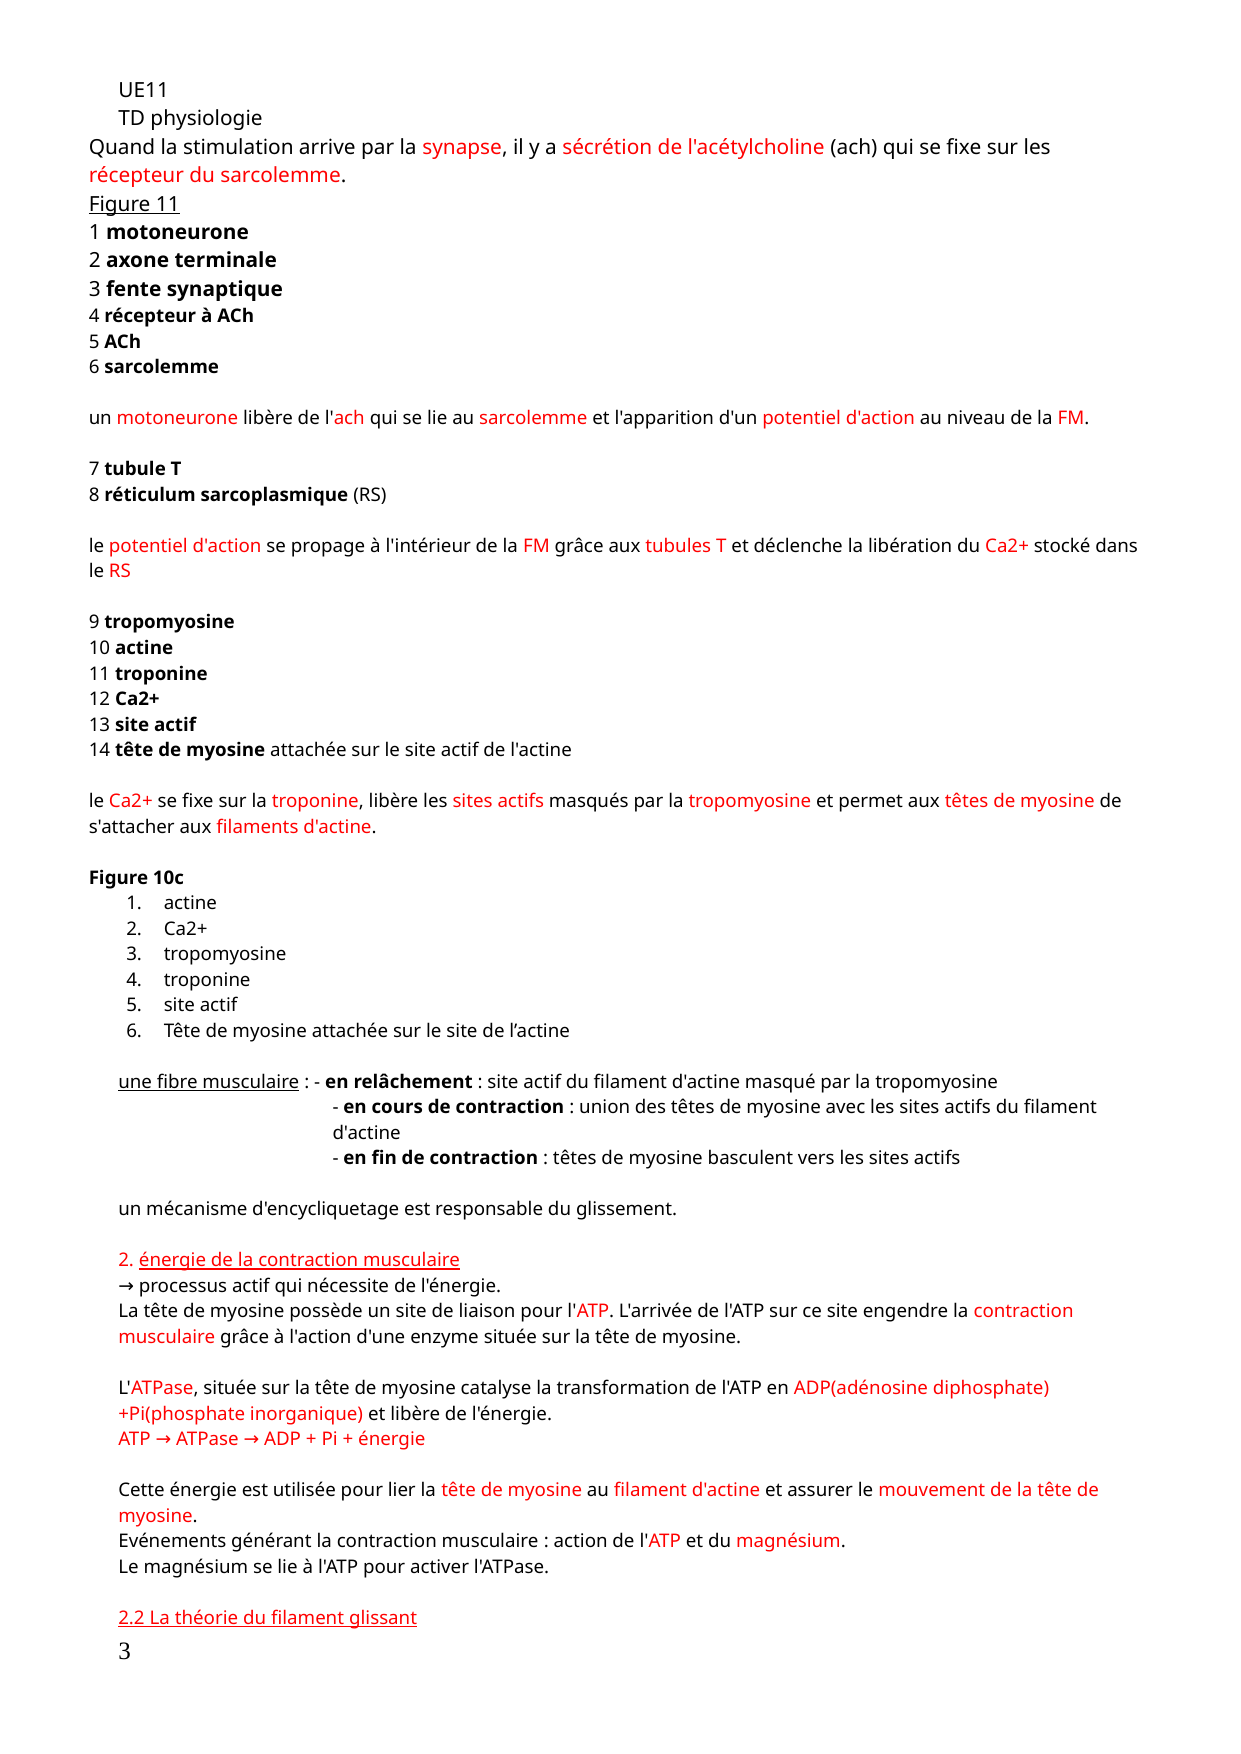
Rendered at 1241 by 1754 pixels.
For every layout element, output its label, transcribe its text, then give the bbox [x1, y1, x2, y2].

text le potentiel d'action se propage à l'intérieur de la FM grâce aux tubules T et déclenche la libération du Ca2+ stocké dans le RS [88, 532, 1150, 583]
text le Ca2+ se fixe sur la troponine, libère les sites actifs masqués par la tropomyosine et permet aux têtes de myosine de s'attacher aux filaments d'actine. [88, 787, 1150, 838]
text 5 ACh [88, 328, 1150, 353]
text Quand la stimulation arrive par la synapse, il y a sécrétion de l'acétylcholine (ach) qui se fixe sur les récepteur du sarcolemme. [88, 132, 1150, 189]
list site actif [126, 992, 1122, 1017]
text 9 tropomyosine [88, 609, 1150, 634]
text Evénements générant la contraction musculaire : action de l'ATP et du magnésium. [118, 1527, 1122, 1553]
list Ca2+ [126, 915, 1122, 941]
text une fibre musculaire : - en relâchement : site actif du filament d'actine masqué par la tropomyosine [118, 1068, 1122, 1094]
text 7 tubule T [88, 456, 1150, 481]
text - en fin de contraction : têtes de myosine basculent vers les sites actifs [332, 1145, 1122, 1170]
text Cette énergie est utilisée pour lier la tête de myosine au filament d'actine et assurer le mouvement de la tête de myosine. [118, 1476, 1122, 1527]
text 8 réticulum sarcoplasmique (RS) [88, 481, 1150, 507]
text Figure 11 [88, 189, 1150, 217]
text 4 récepteur à ACh [88, 302, 1150, 328]
text Figure 10c [88, 864, 1150, 889]
text 3 fente synaptique [88, 274, 1150, 302]
text 2.2 La théorie du filament glissant [118, 1604, 1122, 1629]
text 10 actine [88, 634, 1150, 660]
list actine [126, 889, 1122, 915]
text 2. énergie de la contraction musculaire [118, 1247, 1122, 1272]
text ATP → ATPase → ADP + Pi + énergie [118, 1425, 1122, 1451]
text un mécanisme d'encycliquetage est responsable du glissement. [118, 1196, 1122, 1221]
text → processus actif qui nécessite de l'énergie. [118, 1272, 1122, 1298]
text L'ATPase, située sur la tête de myosine catalyse la transformation de l'ATP en ADP(adénosine diphosphate)+Pi(phosphate inorganique) et libère de l'énergie. [118, 1374, 1122, 1425]
text La tête de myosine possède un site de liaison pour l'ATP. L'arrivée de l'ATP sur ce site engendre la contraction musculaire grâce à l'action d'une enzyme située sur la tête de myosine. [118, 1298, 1122, 1349]
text un motoneurone libère de l'ach qui se lie au sarcolemme et l'apparition d'un potentiel d'action au niveau de la FM. [88, 404, 1150, 430]
text Le magnésium se lie à l'ATP pour activer l'ATPase. [118, 1553, 1122, 1578]
text 11 troponine [88, 660, 1150, 685]
list tropomyosine [126, 941, 1122, 966]
text 13 site actif [88, 711, 1150, 736]
text 2 axone terminale [88, 246, 1150, 274]
text 12 Ca2+ [88, 685, 1150, 711]
text - en cours de contraction : union des têtes de myosine avec les sites actifs du filament d'actine [332, 1094, 1122, 1145]
text 14 tête de myosine attachée sur le site actif de l'actine [88, 736, 1150, 762]
text 1 motoneurone [88, 217, 1150, 246]
list troponine [126, 966, 1122, 992]
list Tête de myosine attachée sur le site de l’actine [126, 1017, 1122, 1043]
text 6 sarcolemme [88, 353, 1150, 379]
